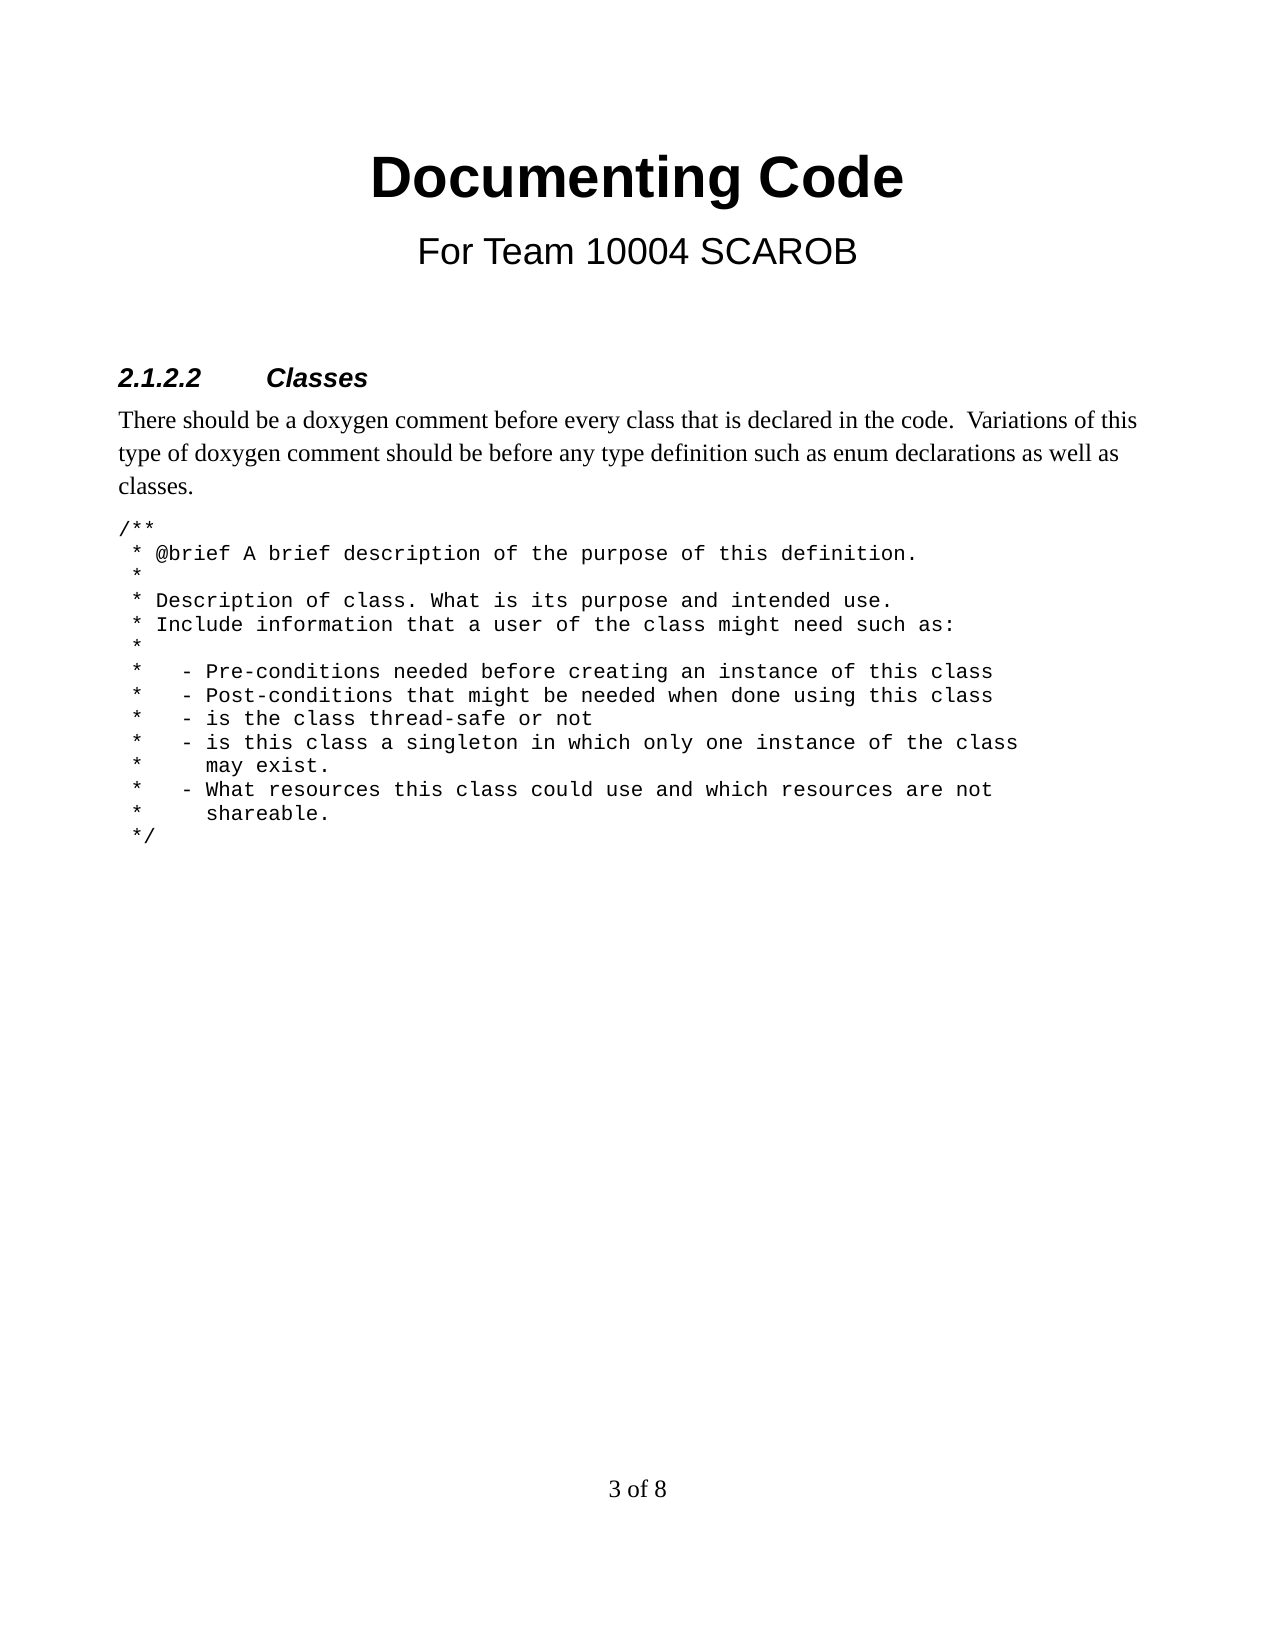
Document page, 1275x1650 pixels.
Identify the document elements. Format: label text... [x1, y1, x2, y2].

subtitle Classes [118, 362, 1157, 393]
text * - is the class thread-safe or not [118, 708, 1157, 732]
text * may exist. [118, 756, 1157, 779]
text * - is this class a singleton in which only one instance of the class [118, 732, 1157, 756]
text * [118, 566, 1157, 590]
text There should be a doxygen comment before every class that is declared in the code. Variations of this type of doxygen comment should be before any type definition such as enum declarations as well as classes. [118, 405, 1157, 500]
text * - What resources this class could use and which resources are not [118, 779, 1157, 803]
text * @brief A brief description of the purpose of this definition. [118, 543, 1157, 566]
text * [118, 637, 1157, 661]
text * Include information that a user of the class might need such as: [118, 614, 1157, 637]
text */ [118, 826, 1157, 850]
text * - Post-conditions that might be needed when done using this class [118, 684, 1157, 708]
text * shareable. [118, 803, 1157, 826]
text /** [118, 519, 1157, 543]
text * - Pre-conditions needed before creating an instance of this class [118, 661, 1157, 684]
text * Description of class. What is its purpose and intended use. [118, 590, 1157, 614]
